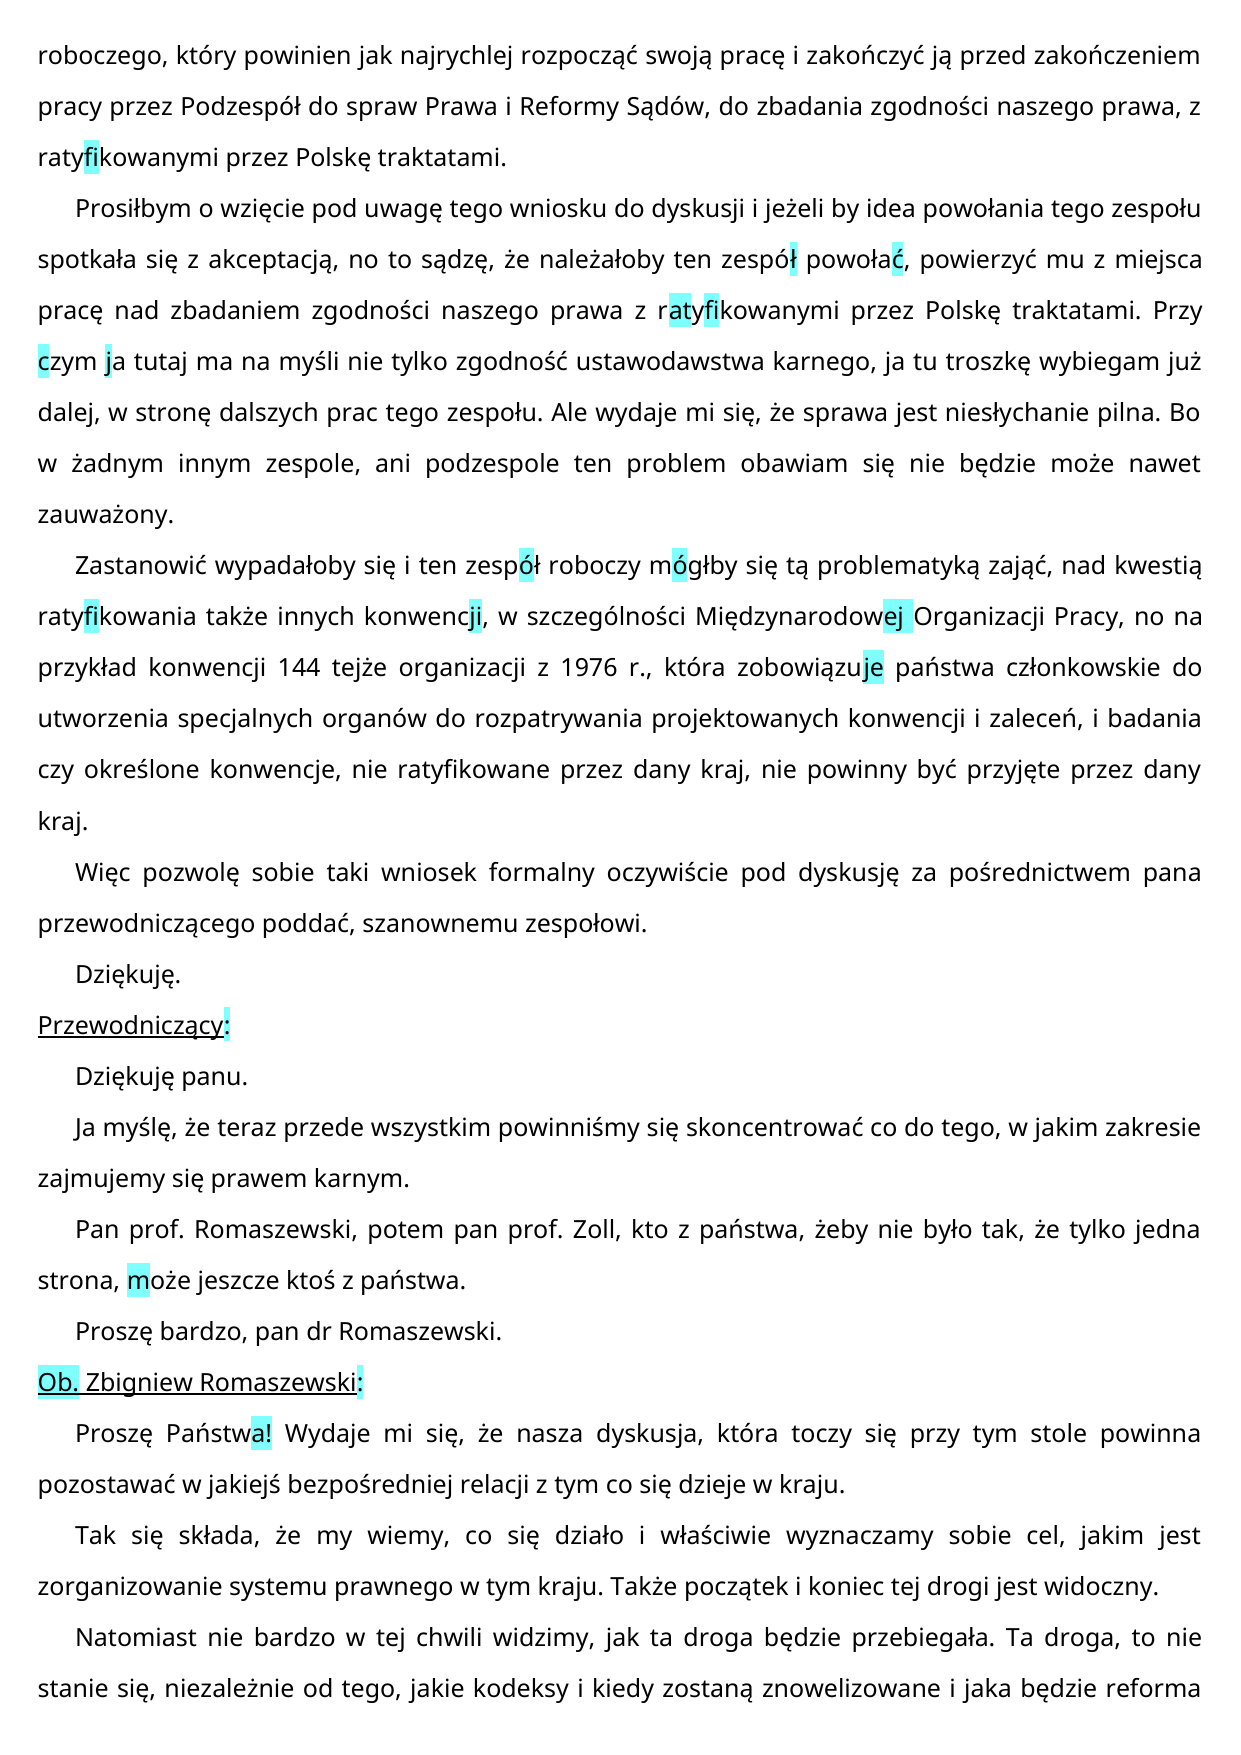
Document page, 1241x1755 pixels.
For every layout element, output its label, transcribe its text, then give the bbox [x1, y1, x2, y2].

text Proszę bardzo, pan dr Romaszewski. [37, 1313, 1203, 1348]
text Pan prof. Romaszewski, potem pan prof. Zoll, kto z państwa, żeby nie było tak, że tylko jedna strona, może jeszcze ktoś z państwa. [37, 1211, 1203, 1297]
text Ja myślę, że teraz przede wszystkim powinniśmy się skoncentrować co do tego, w jakim zakresie zajmujemy się prawem karnym. [37, 1109, 1203, 1194]
text Dziękuję panu. [37, 1058, 1203, 1092]
text roboczego, który powinien jak najrychlej rozpocząć swoją pracę i zakończyć ją przed zakończeniem pracy przez Podzespół do spraw Prawa i Reformy Sądów, do zbadania zgodności naszego prawa, z ratyfikowanymi przez Polskę traktatami. [37, 37, 1203, 174]
text Więc pozwolę sobie taki wniosek formalny oczywiście pod dyskusję za pośrednictwem pana przewodniczącego poddać, szanownemu zespołowi. [37, 854, 1203, 939]
text Tak się składa, że my wiemy, co się działo i właściwie wyznaczamy sobie cel, jakim jest zorganizowanie systemu prawnego w tym kraju. Także początek i koniec tej drogi jest widoczny. [37, 1518, 1203, 1603]
text Ob. Zbigniew Romaszewski: [37, 1364, 1203, 1399]
text Zastanowić wypadałoby się i ten zespół roboczy mógłby się tą problematyką zająć, nad kwestią ratyfikowania także innych konwencji, w szczególności Międzynarodowej Organizacji Pracy, no na przykład konwencji 144 tejże organizacji z 1976 r., która zobowiązuje państwa członkowskie do utworzenia specjalnych organów do rozpatrywania projektowanych konwencji i zaleceń, i badania czy określone konwencje, nie ratyfikowane przez dany kraj, nie powinny być przyjęte przez dany kraj. [37, 548, 1203, 837]
text Dziękuję. [37, 956, 1203, 990]
text Prosiłbym o wzięcie pod uwagę tego wniosku do dyskusji i jeżeli by idea powołania tego zespołu spotkała się z akceptacją, no to sądzę, że należałoby ten zespół powołać, powierzyć mu z miejsca pracę nad zbadaniem zgodności naszego prawa z ratyfikowanymi przez Polskę traktatami. Przy czym ja tutaj ma na myśli nie tylko zgodność ustawodawstwa karnego, ja tu troszkę wybiegam już dalej, w stronę dalszych prac tego zespołu. Ale wydaje mi się, że sprawa jest niesłychanie pilna. Bo w żadnym innym zespole, ani podzespole ten problem obawiam się nie będzie może nawet zauważony. [37, 191, 1203, 531]
text Natomiast nie bardzo w tej chwili widzimy, jak ta droga będzie przebiegała. Ta droga, to nie stanie się, niezależnie od tego, jakie kodeksy i kiedy zostaną znowelizowane i jaka będzie reforma [37, 1620, 1203, 1705]
text Proszę Państwa! Wydaje mi się, że nasza dyskusja, która toczy się przy tym stole powinna pozostawać w jakiejś bezpośredniej relacji z tym co się dzieje w kraju. [37, 1416, 1203, 1501]
text Przewodniczący: [37, 1007, 1203, 1041]
